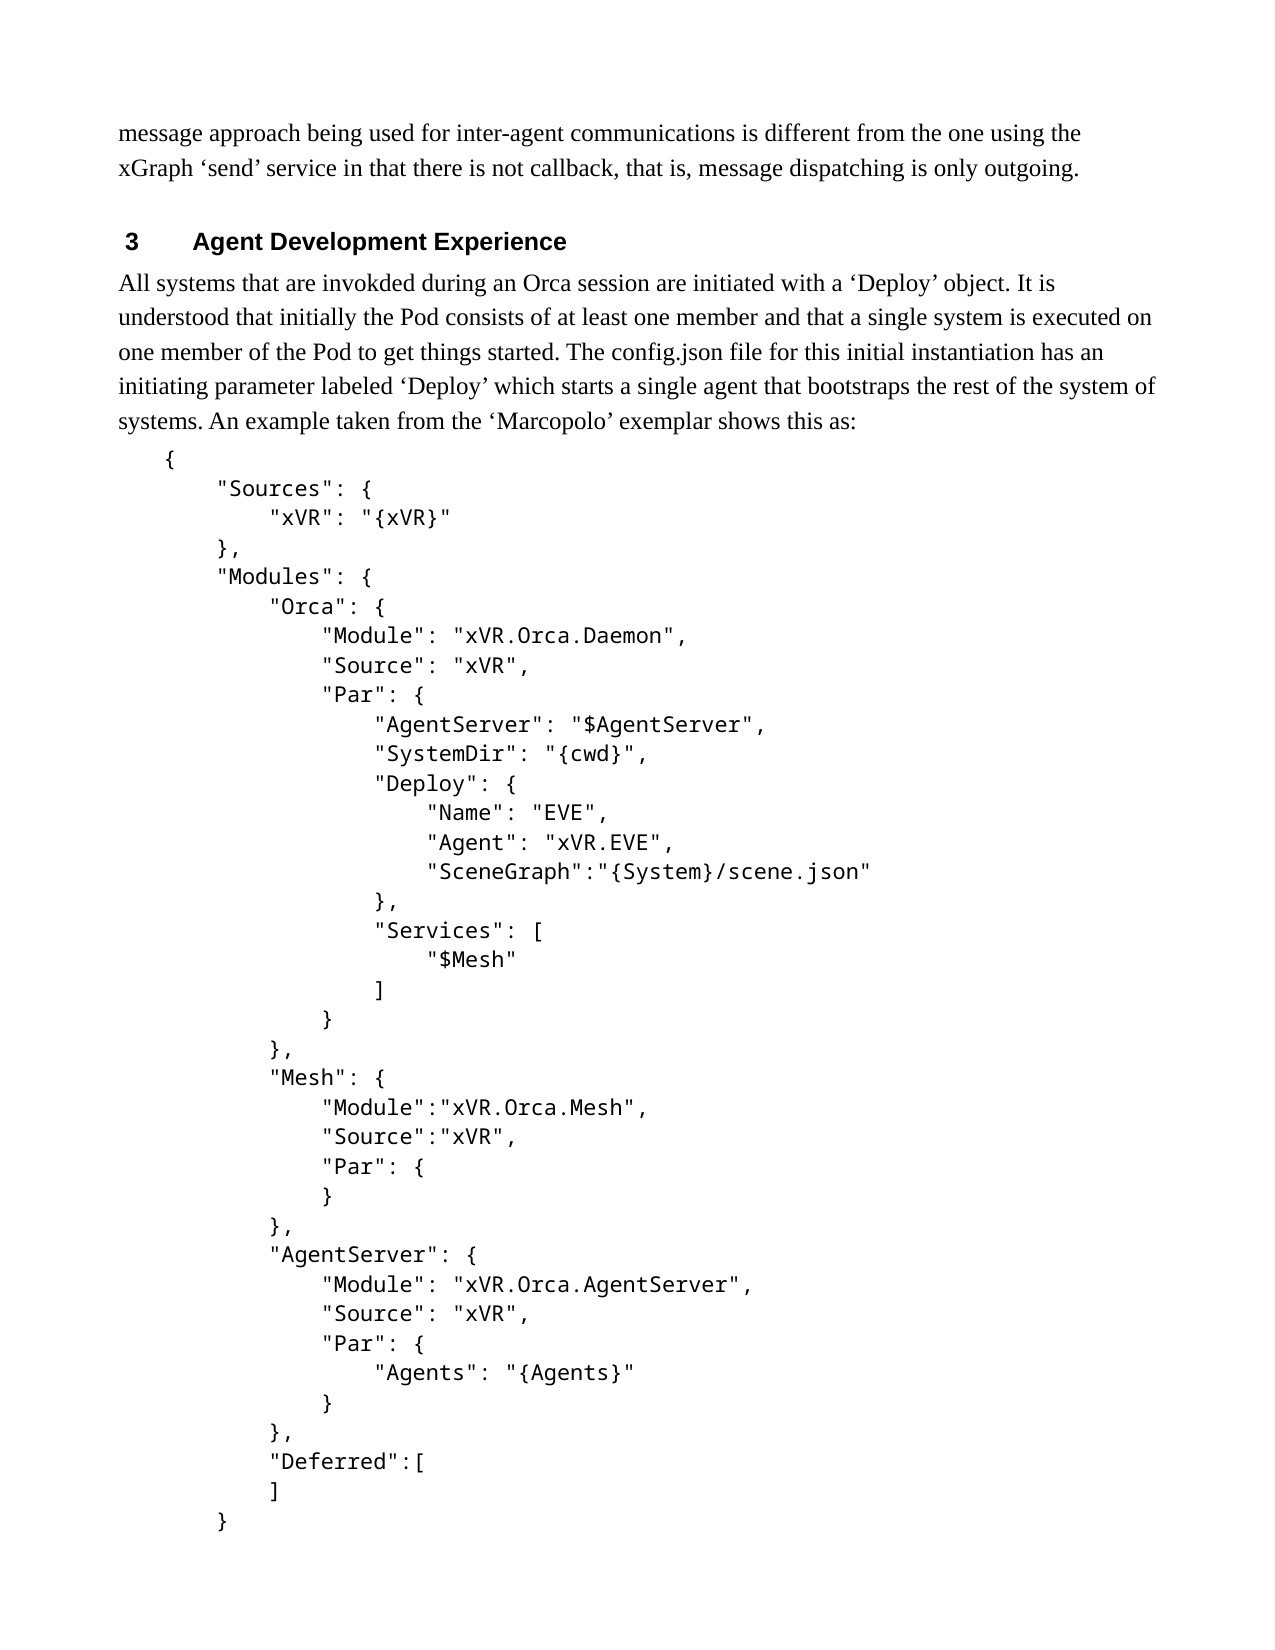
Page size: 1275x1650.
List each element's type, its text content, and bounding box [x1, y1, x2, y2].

text "Deferred":[ [163, 1457, 417, 1472]
text "Agents": "{Agents}" [163, 1369, 409, 1384]
text "Orca": { [379, 602, 1157, 617]
text "Source": "xVR", [163, 1310, 1157, 1325]
text "Par": { [418, 1339, 1157, 1354]
text } [163, 1192, 1157, 1207]
text "Deploy": { [416, 779, 458, 794]
text "SceneGraph":"{System}/scene.json" [642, 868, 708, 882]
text "Mesh": { [163, 1074, 1157, 1089]
text "$Mesh" [163, 956, 1157, 971]
text "Par": { [163, 1162, 419, 1177]
text }, [163, 543, 222, 558]
text "Deploy": { [510, 779, 1157, 794]
text }, [221, 543, 1157, 558]
subtitle Agent Development Experience [118, 227, 1157, 255]
text "Services": [ [163, 927, 535, 941]
text "AgentServer": "$AgentServer", [163, 720, 409, 735]
text "SystemDir": "{cwd}", [615, 750, 1157, 764]
text ] [163, 986, 379, 1000]
text "SceneGraph":"{System}/scene.json" [163, 868, 545, 882]
text { [163, 455, 1157, 470]
text } [326, 1398, 1157, 1413]
text "Deploy": { [459, 779, 511, 794]
text ] [163, 1487, 1157, 1502]
text "SystemDir": "{cwd}", [163, 750, 405, 764]
text "Agents": "{Agents}" [554, 1369, 1157, 1384]
text "Module":"xVR.Orca.Mesh", [163, 1103, 1157, 1118]
text }, [274, 1044, 1157, 1059]
text }, [163, 1044, 275, 1059]
text "SystemDir": "{cwd}", [406, 750, 564, 764]
text "Modules": { [163, 573, 1157, 588]
text "AgentServer": "$AgentServer", [620, 720, 1157, 735]
text All systems that are invokded during an Orca session are initiated with a ‘Deploy’ object. It is understood that initially the Pod consists of at least one member and that a single system is executed on one member of the Pod to get things started. The config.json file for this initial instantiation has an initiating parameter labeled ‘Deploy’ which starts a single agent that bootstraps the rest of the system of systems. An example taken from the ‘Marcopolo’ exemplar shows this as: [118, 268, 1157, 434]
text "Sources": { [163, 484, 367, 499]
text "xVR": "{xVR}" [163, 514, 1157, 529]
text "SystemDir": "{cwd}", [563, 750, 616, 764]
text } [163, 1516, 222, 1531]
text "Sources": { [366, 484, 1157, 499]
text "Source": "xVR", [163, 661, 1157, 676]
text "Agents": "{Agents}" [410, 1369, 553, 1384]
text "AgentServer": "$AgentServer", [410, 720, 619, 735]
text } [163, 1015, 1157, 1030]
text "Par": { [163, 1339, 419, 1354]
text "SceneGraph":"{System}/scene.json" [815, 868, 1157, 882]
text message approach being used for inter-agent communications is different from the one using the xGraph ‘send’ service in that there is not callback, that is, message dispatching is only outgoing. [118, 118, 1157, 181]
text "Deferred":[ [419, 1457, 1157, 1472]
text "Services": [ [537, 927, 1157, 941]
text "Par": { [163, 691, 1157, 706]
text }, [163, 1428, 1157, 1443]
text "Agent": "xVR.EVE", [463, 838, 1157, 853]
text "SceneGraph":"{System}/scene.json" [547, 868, 616, 882]
text "SceneGraph":"{System}/scene.json" [707, 868, 813, 882]
text "Module": "xVR.Orca.AgentServer", [163, 1280, 606, 1295]
text }, [163, 897, 1157, 912]
text } [221, 1516, 1157, 1531]
text "Name": "EVE", [163, 809, 1157, 823]
text "Agent": "xVR.EVE", [163, 838, 462, 853]
text "Deploy": { [163, 779, 414, 794]
text "Par": { [418, 1162, 1157, 1177]
text } [163, 1398, 327, 1413]
text "Module": "xVR.Orca.AgentServer", [607, 1280, 1157, 1295]
text }, [274, 1221, 1157, 1236]
text "Source":"xVR", [163, 1133, 1157, 1148]
text "Module": "xVR.Orca.Daemon", [163, 632, 1157, 647]
text }, [163, 1221, 275, 1236]
text ] [381, 986, 1157, 1000]
text "Orca": { [163, 602, 380, 617]
text "AgentServer": { [305, 1251, 1157, 1266]
text "AgentServer": { [163, 1251, 304, 1266]
